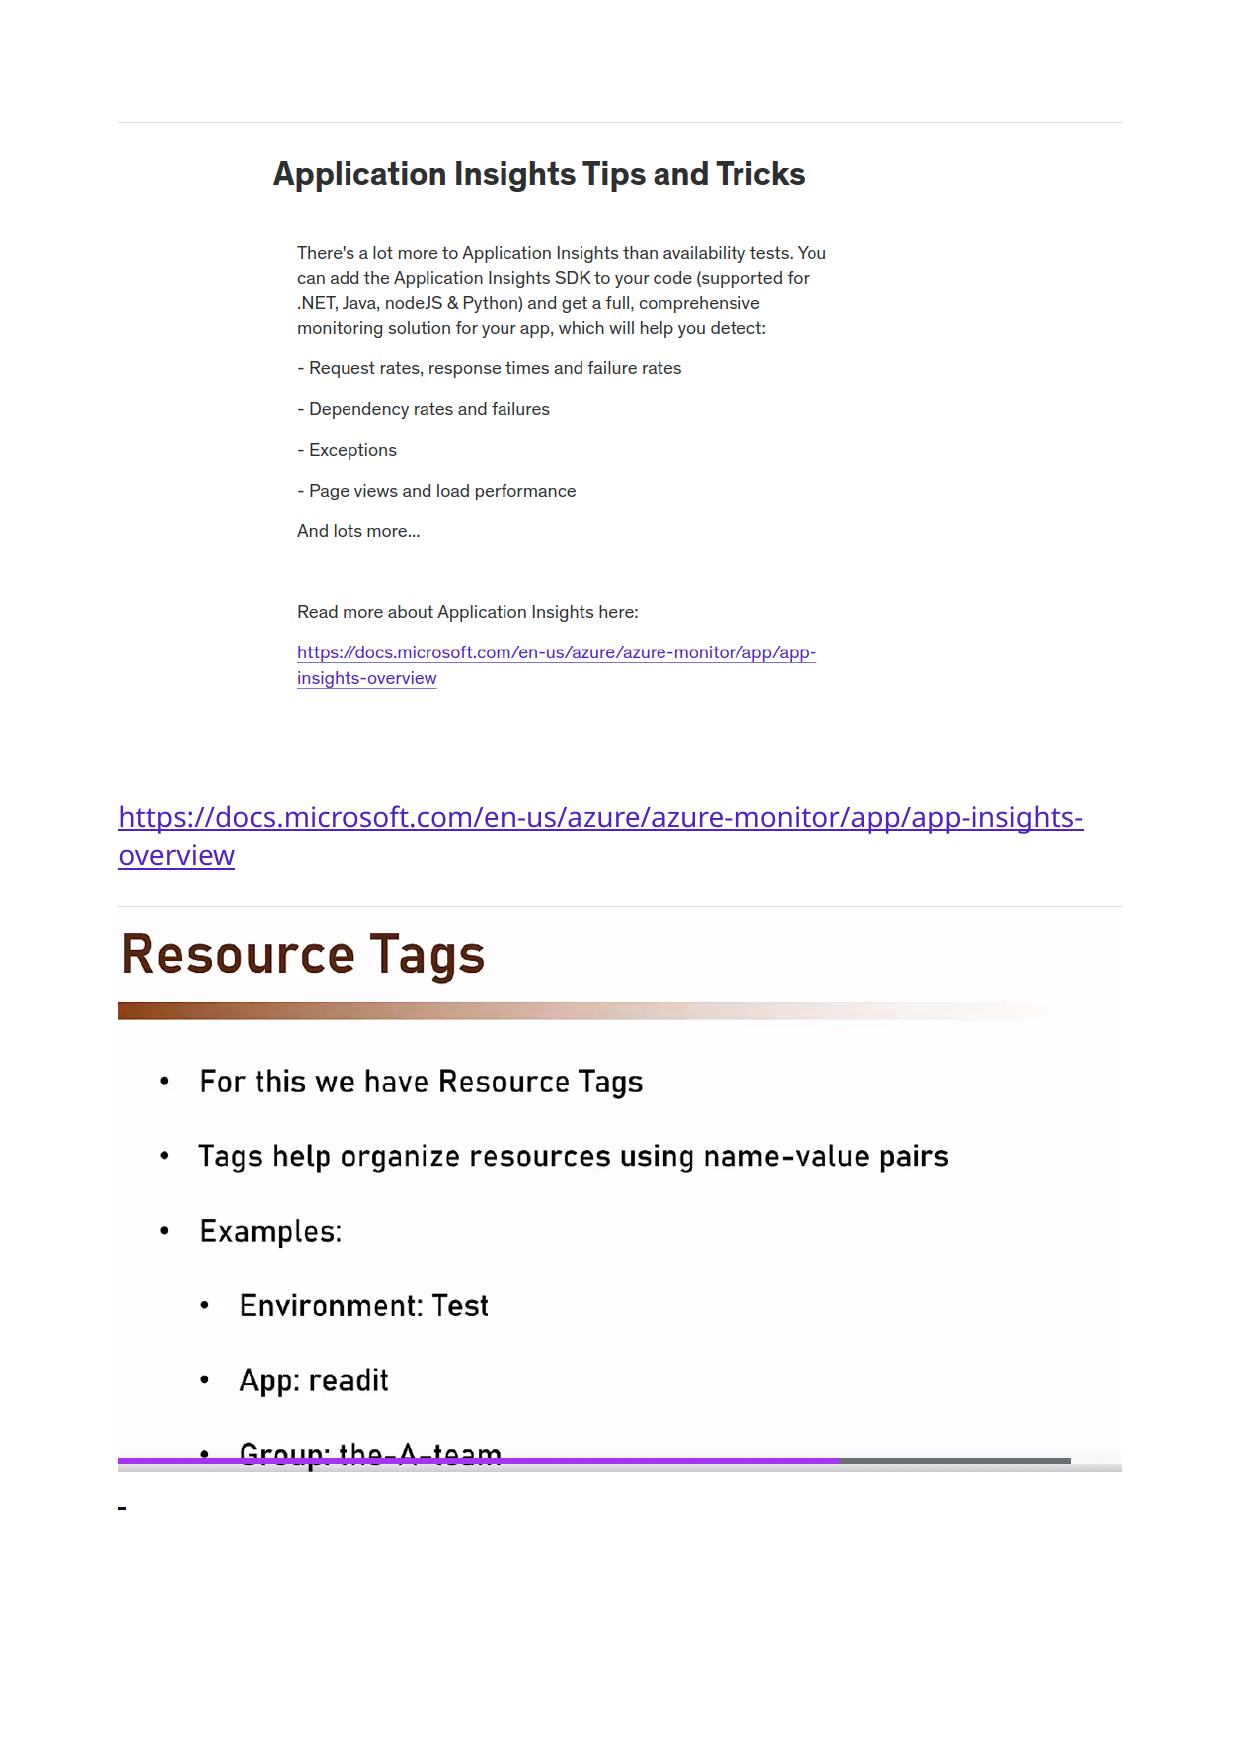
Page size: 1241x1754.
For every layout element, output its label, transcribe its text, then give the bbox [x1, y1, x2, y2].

text https://docs.microsoft.com/en-us/azure/azure-monitor/app/app-insights-overview [118, 797, 1122, 874]
picture [118, 118, 1123, 726]
picture [118, 902, 1123, 1472]
